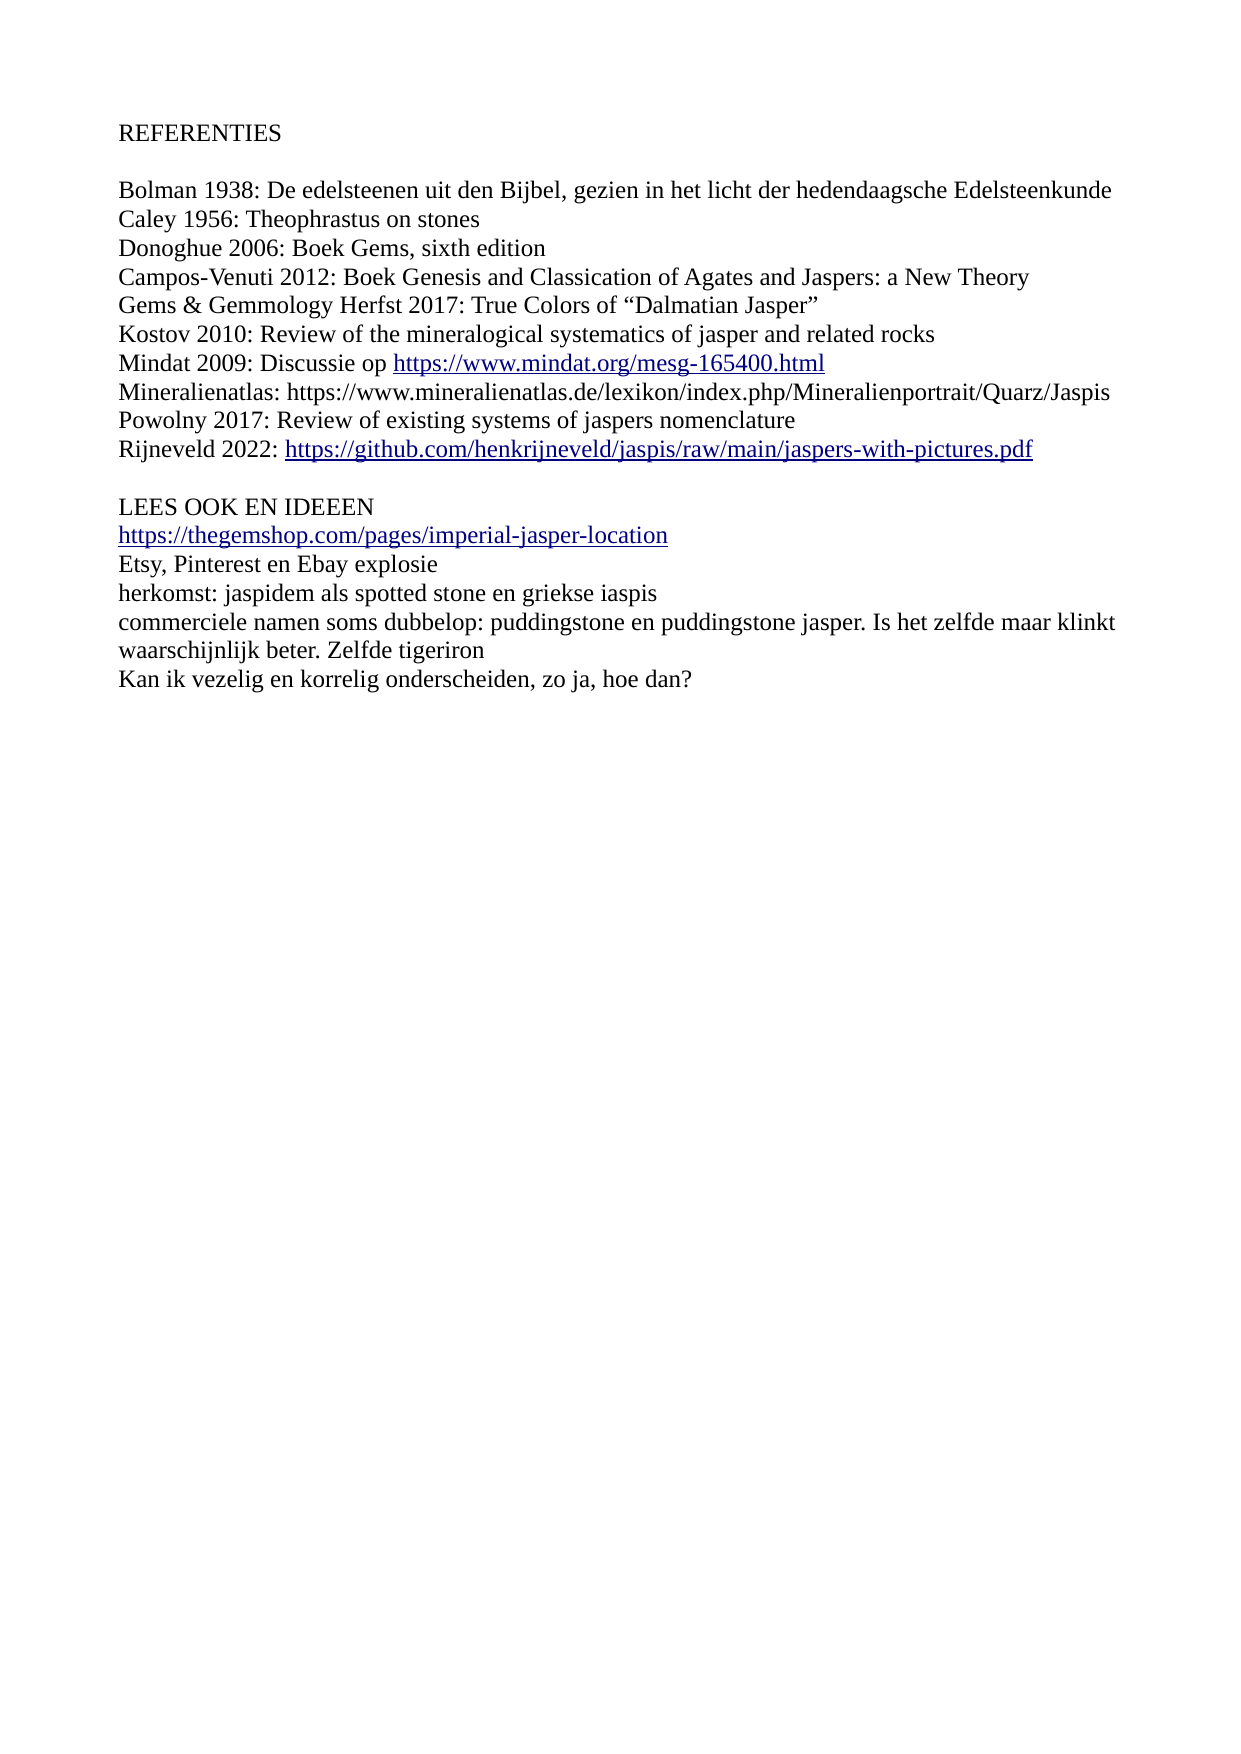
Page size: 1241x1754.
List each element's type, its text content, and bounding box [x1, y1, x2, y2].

text Gems & Gemmology Herfst 2017: True Colors of “Dalmatian Jasper” [118, 291, 1122, 319]
text Caley 1956: Theophrastus on stones [118, 204, 1122, 233]
text Bolman 1938: De edelsteenen uit den Bijbel, gezien in het licht der hedendaagsche Edelsteenkunde [118, 176, 1122, 204]
text Powolny 2017: Review of existing systems of jaspers nomenclature [118, 406, 1122, 434]
text Kan ik vezelig en korrelig onderscheiden, zo ja, hoe dan? [118, 664, 1122, 693]
text Donoghue 2006: Boek Gems, sixth edition [118, 233, 1122, 262]
text LEES OOK EN IDEEEN [118, 492, 1122, 521]
text Campos-Venuti 2012: Boek Genesis and Classication of Agates and Jaspers: a New Theory [118, 262, 1122, 291]
text Etsy, Pinterest en Ebay explosie [118, 549, 1122, 578]
text Kostov 2010: Review of the mineralogical systematics of jasper and related rocks [118, 319, 1122, 348]
text commerciele namen soms dubbelop: puddingstone en puddingstone jasper. Is het zelfde maar klinkt waarschijnlijk beter. Zelfde tigeriron [118, 607, 1122, 664]
text Mindat 2009: Discussie op https://www.mindat.org/mesg-165400.html [118, 348, 1122, 377]
text Mineralienatlas: https://www.mineralienatlas.de/lexikon/index.php/Mineralienportrait/Quarz/Jaspis [118, 377, 1122, 406]
text herkomst: jaspidem als spotted stone en griekse iaspis [118, 578, 1122, 607]
text https://thegemshop.com/pages/imperial-jasper-location [118, 521, 1122, 549]
text Rijneveld 2022: https://github.com/henkrijneveld/jaspis/raw/main/jaspers-with-pictures.pdf [118, 434, 1122, 463]
text REFERENTIES [118, 118, 1122, 147]
